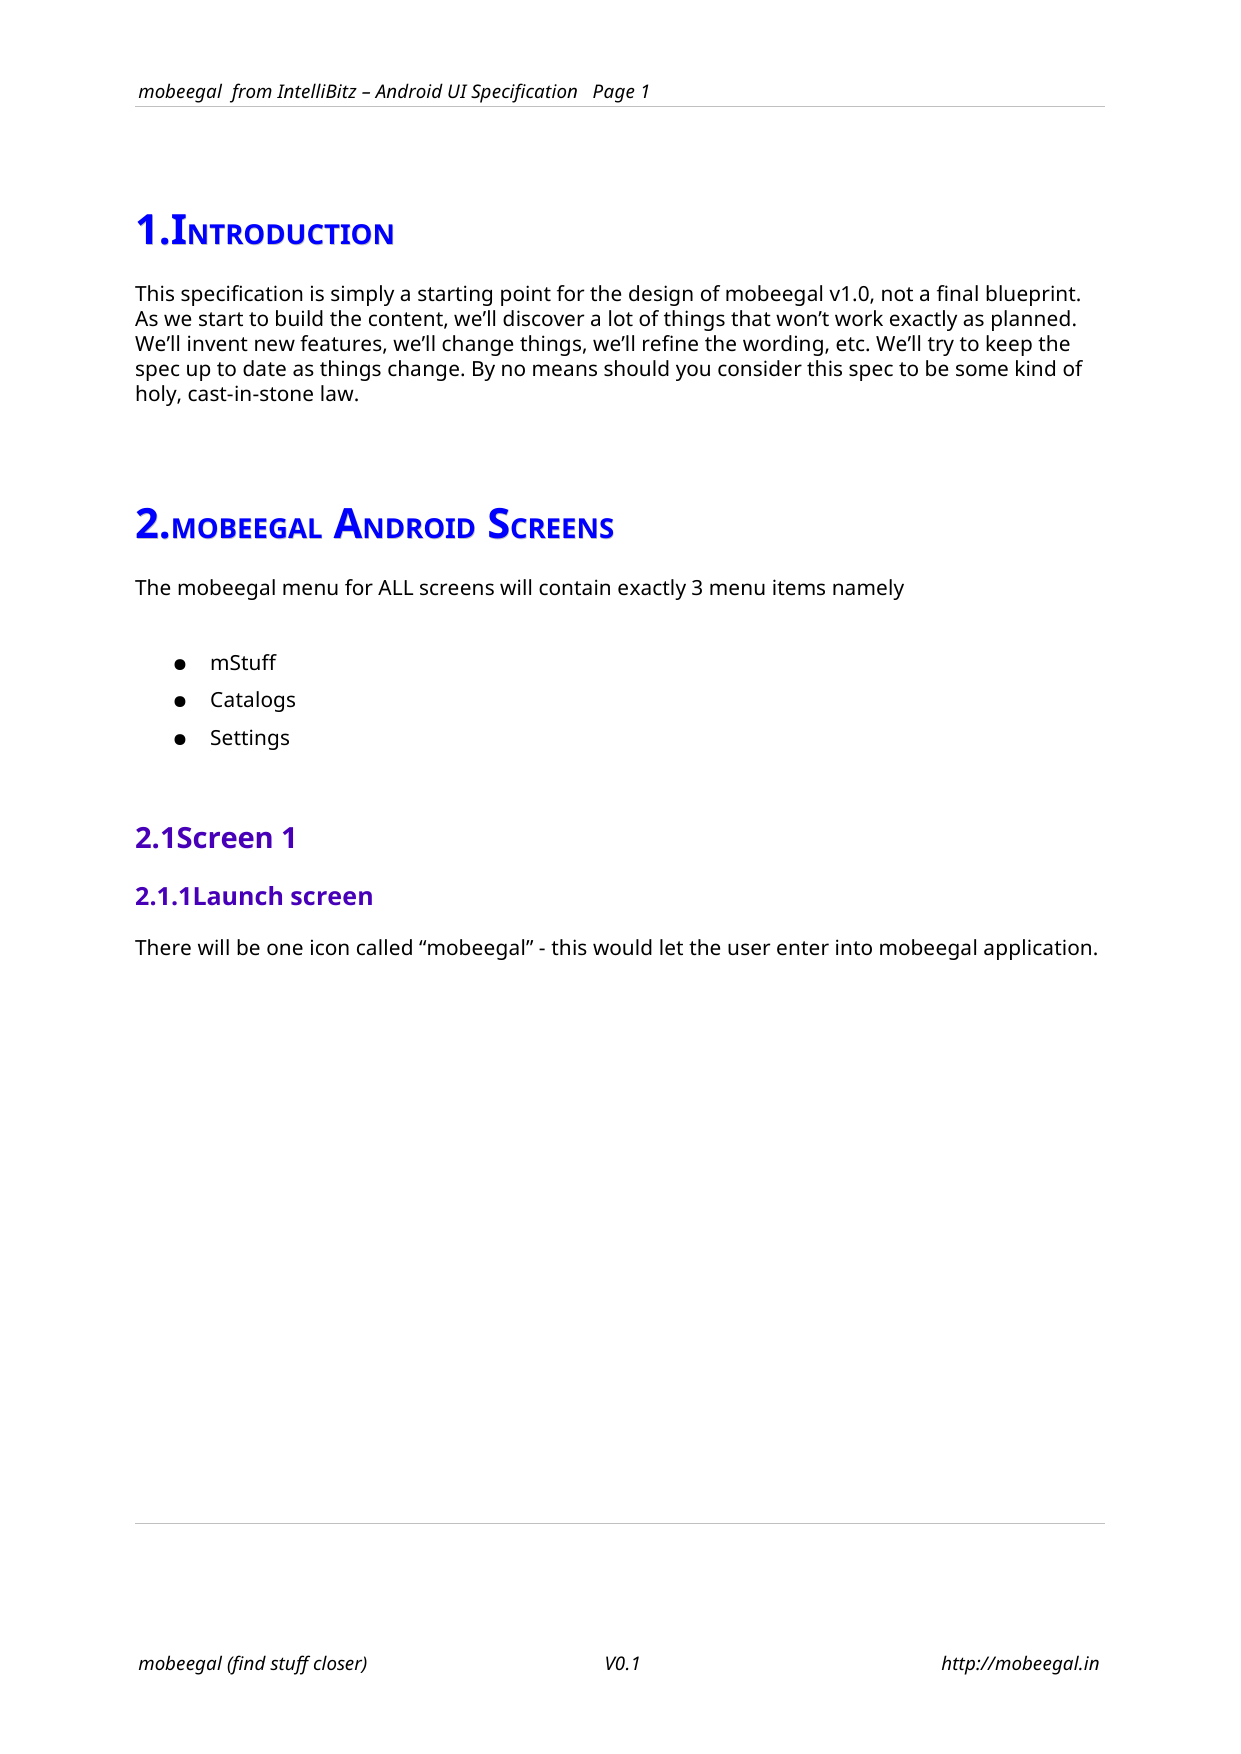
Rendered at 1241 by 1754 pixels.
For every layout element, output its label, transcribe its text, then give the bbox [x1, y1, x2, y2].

text There will be one icon called “mobeegal” - this would let the user enter into mobeegal application. [135, 936, 1105, 961]
subtitle Introduction [135, 200, 1105, 256]
list mStuff [172, 650, 1105, 675]
subtitle Launch screen [135, 886, 1105, 911]
list Settings [172, 725, 1105, 750]
list Catalogs [172, 688, 1105, 713]
subtitle Screen 1 [135, 817, 1105, 857]
text The mobeegal menu for ALL screens will contain exactly 3 menu items namely [135, 575, 1105, 600]
subtitle mobeegal Android Screens [135, 494, 1105, 550]
text This specification is simply a starting point for the design of mobeegal v1.0, not a final blueprint. As we start to build the content, we’ll discover a lot of things that won’t work exactly as planned. We’ll invent new features, we’ll change things, we’ll refine the wording, etc. We’ll try to keep the spec up to date as things change. By no means should you consider this spec to be some kind of holy, cast-in-stone law. [135, 281, 1105, 406]
